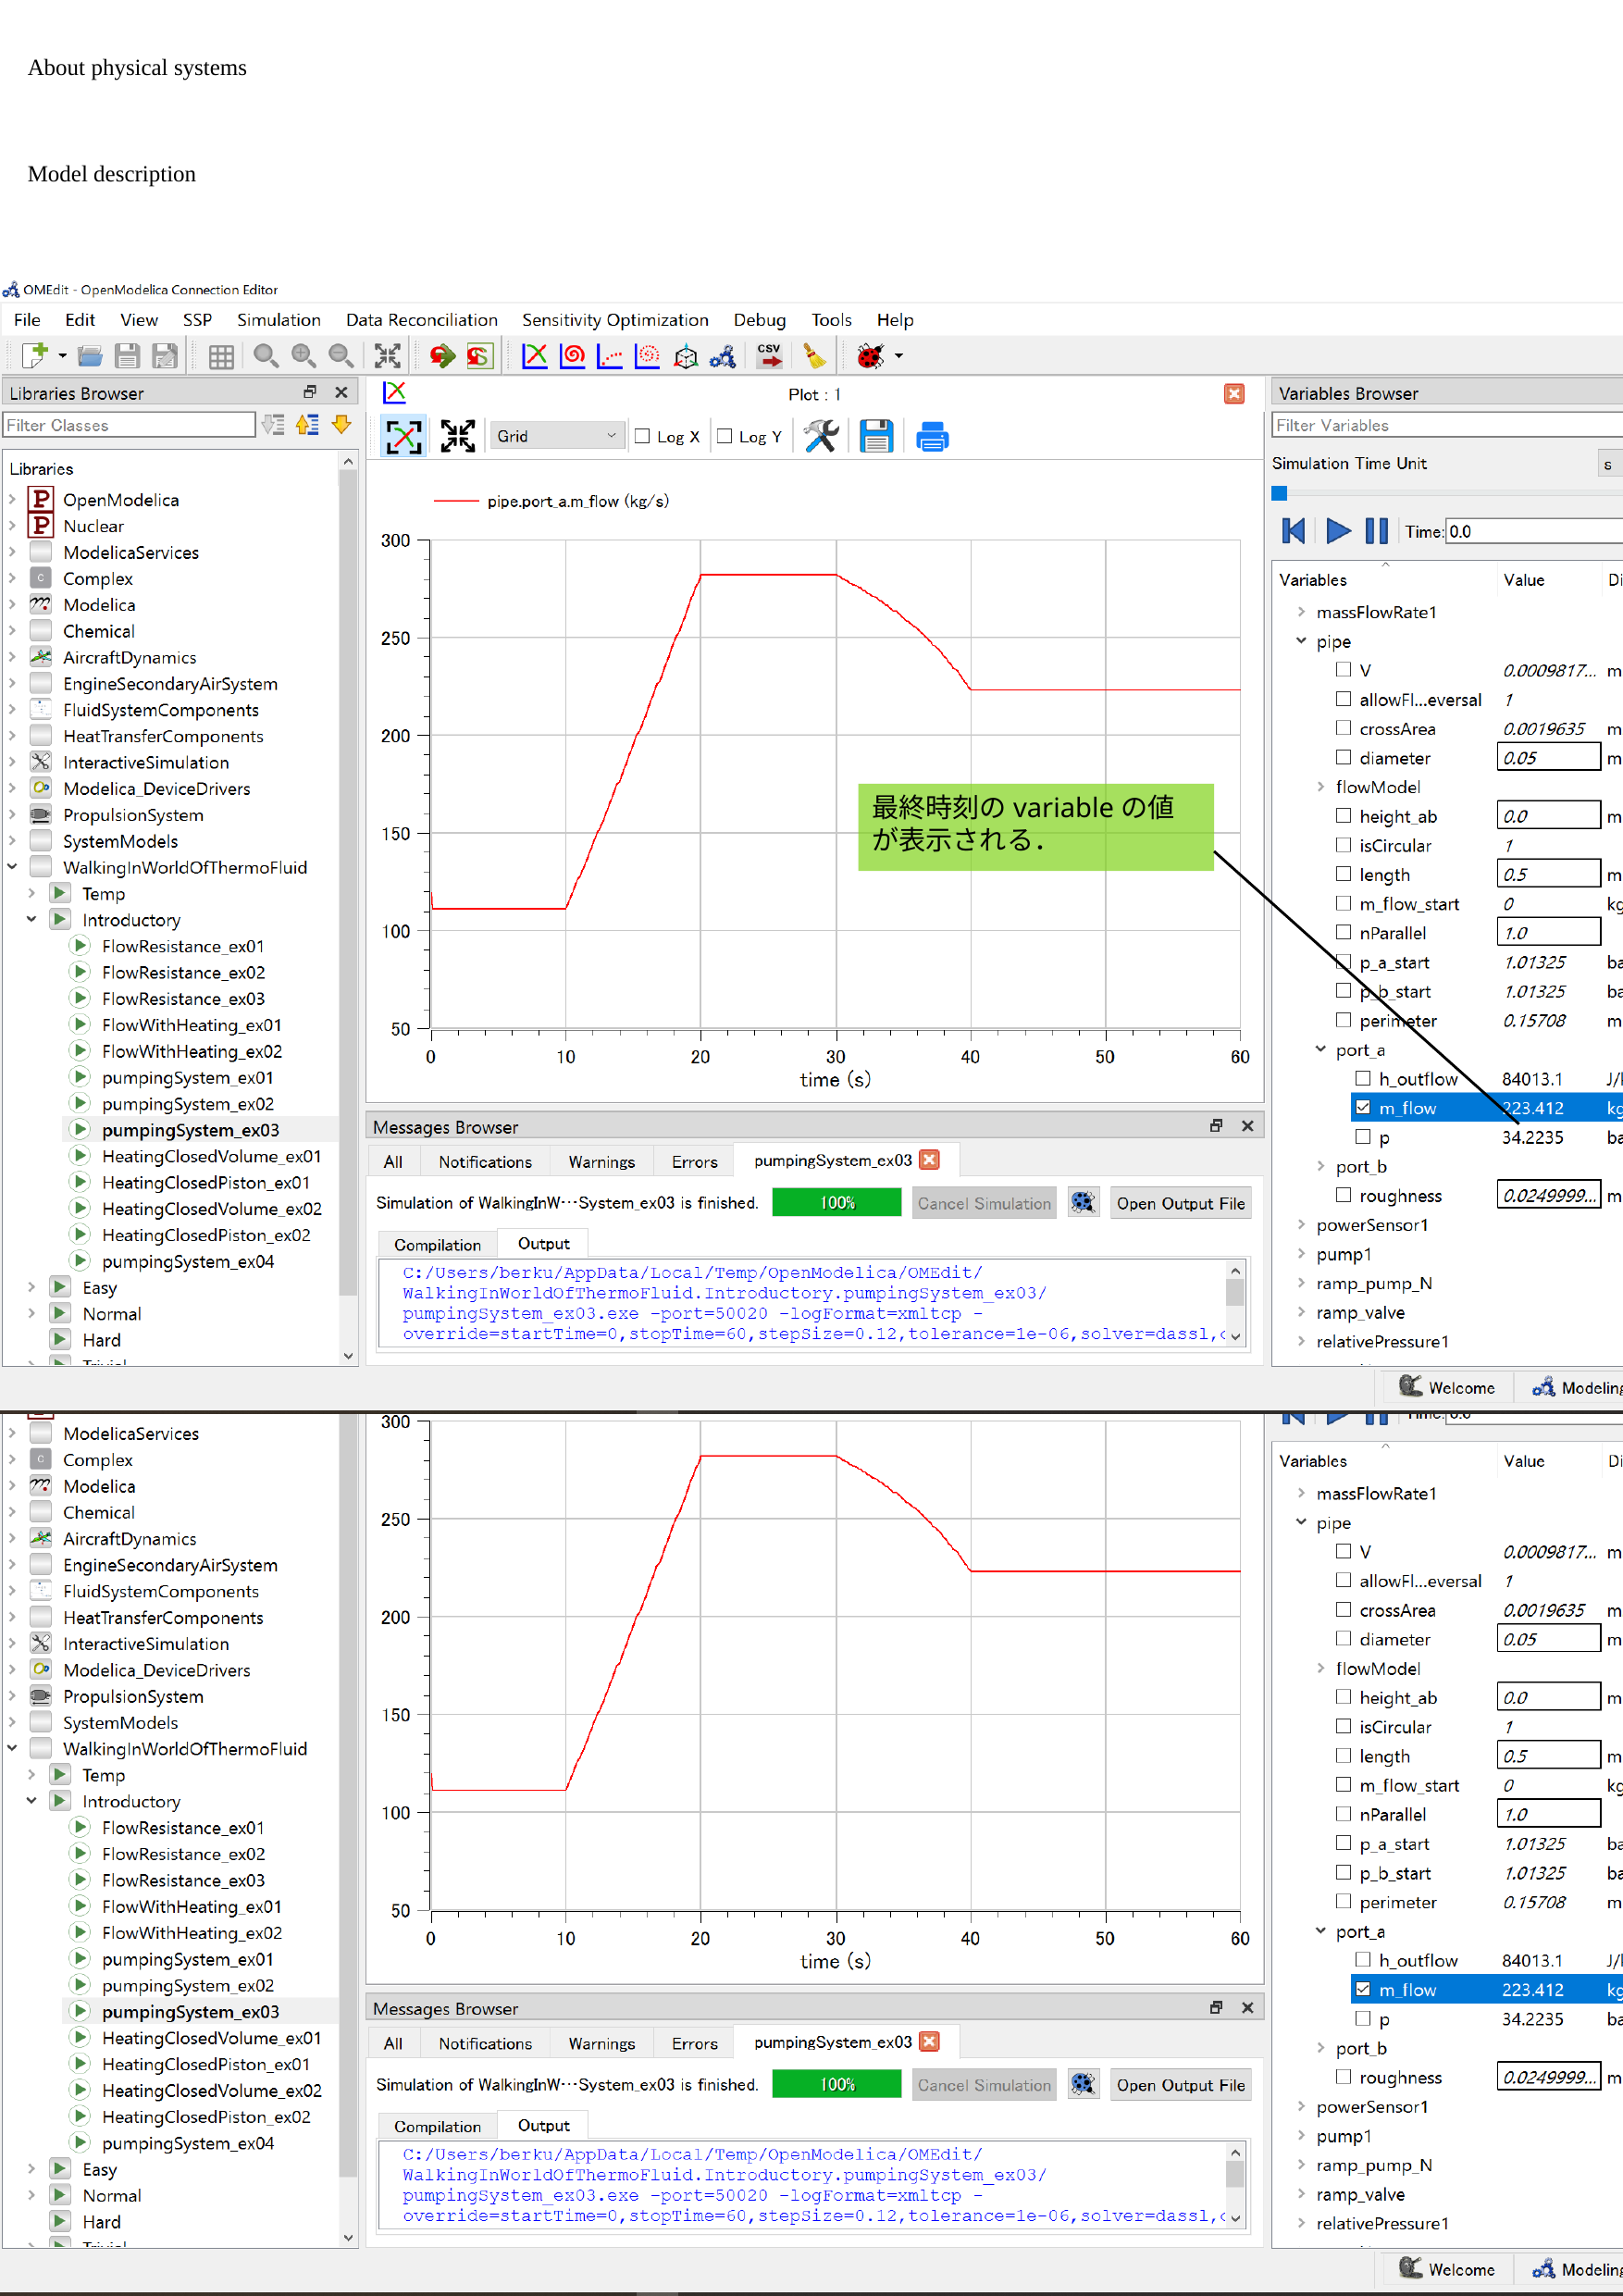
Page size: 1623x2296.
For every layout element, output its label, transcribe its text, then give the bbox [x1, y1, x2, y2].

picture [0, 277, 1623, 2296]
text Model description [27, 160, 1595, 187]
text About physical systems [27, 54, 1595, 81]
